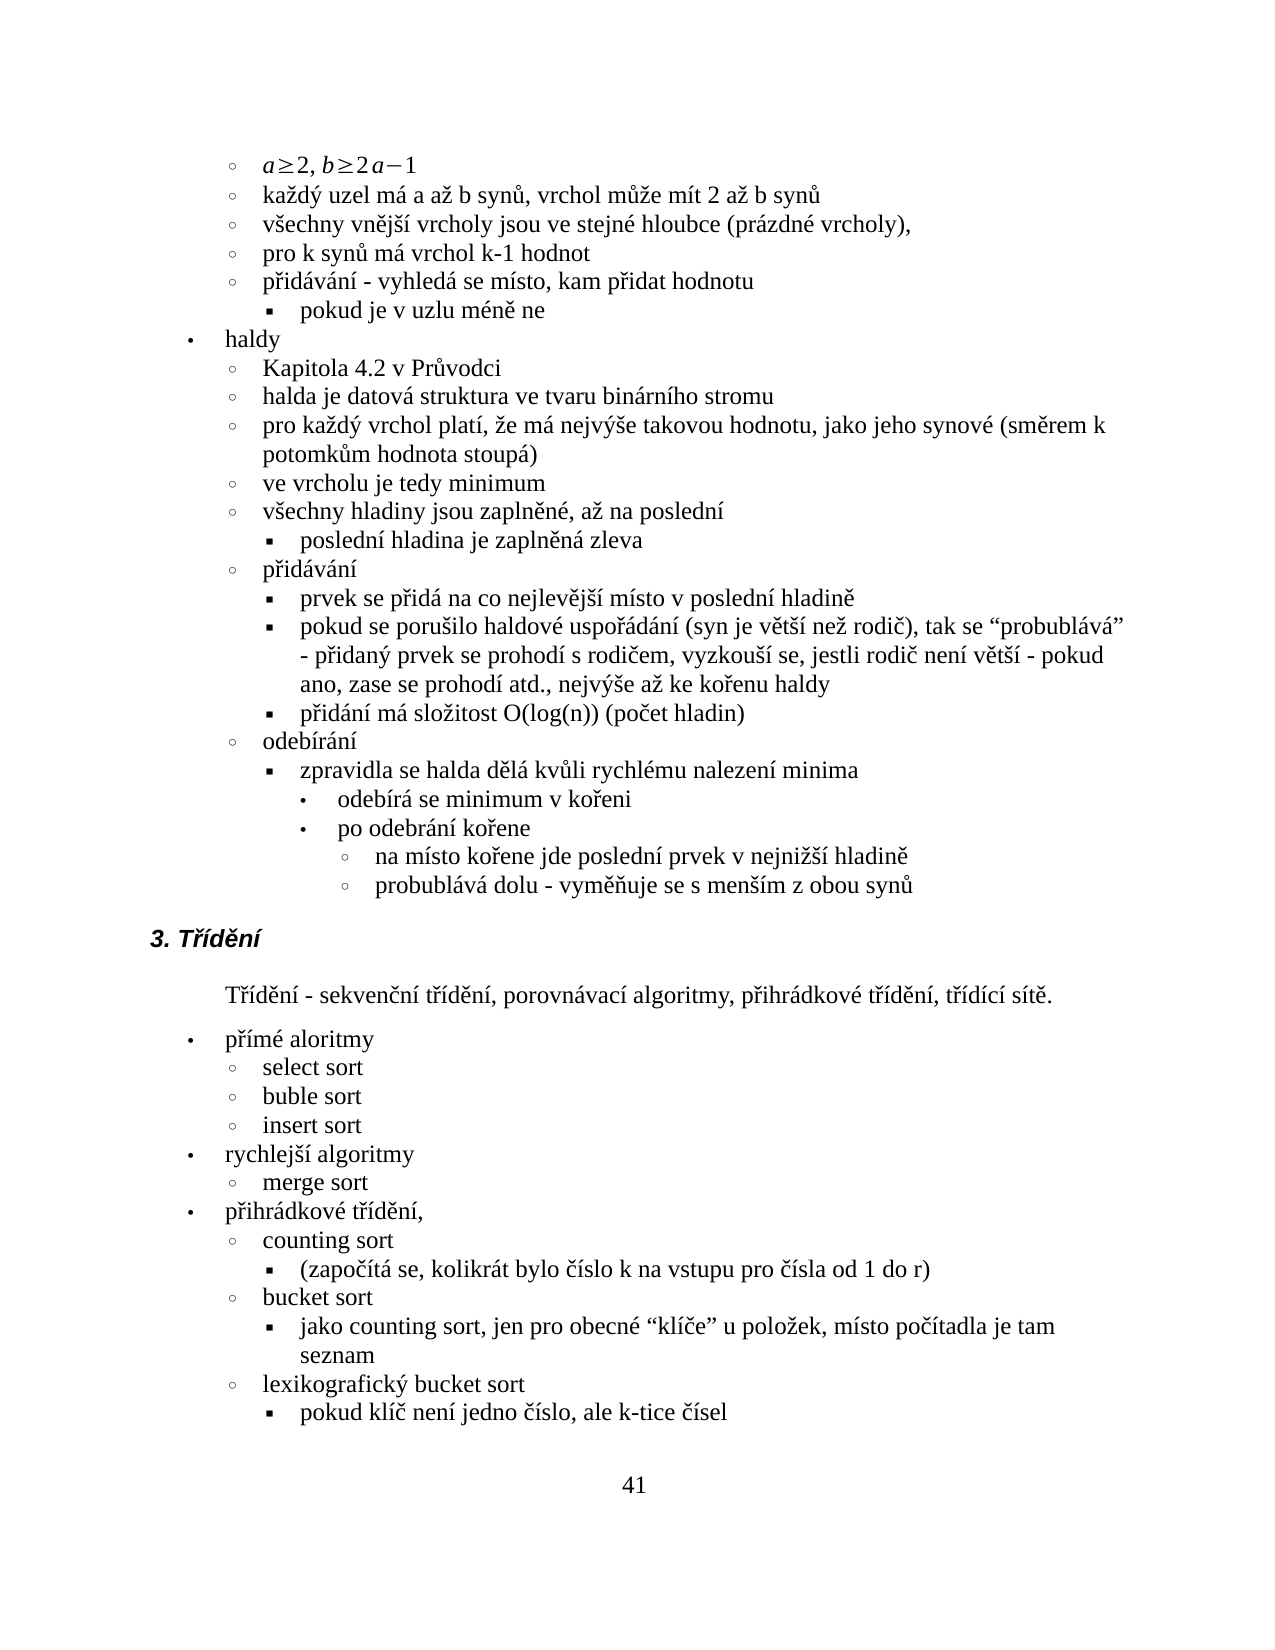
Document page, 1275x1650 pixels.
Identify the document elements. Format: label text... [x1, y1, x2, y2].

list pro k synů má vrchol k-1 hodnot [225, 238, 1125, 266]
list halda je datová struktura ve tvaru binárního stromu [225, 381, 1125, 410]
list po odebrání kořene [300, 813, 1125, 841]
list pokud klíč není jedno číslo, ale k-tice čísel [262, 1397, 1125, 1426]
list , [225, 150, 1125, 180]
list každý uzel má a až b synů, vrchol může mít 2 až b synů [225, 180, 1125, 209]
text Třídění - sekvenční třídění, porovnávací algoritmy, přihrádkové třídění, třídící sítě. [225, 980, 1125, 1009]
list (započítá se, kolikrát bylo číslo k na vstupu pro čísla od 1 do r) [262, 1254, 1125, 1282]
list pokud je v uzlu méně ne [262, 295, 1125, 324]
list odebírá se minimum v kořeni [300, 784, 1125, 813]
list všechny vnější vrcholy jsou ve stejné hloubce (prázdné vrcholy), [225, 209, 1125, 238]
list pokud se porušilo haldové uspořádání (syn je větší než rodič), tak se “probublává” - přidaný prvek se prohodí s rodičem, vyzkouší se, jestli rodič není větší - pokud ano, zase se prohodí atd., nejvýše až ke kořenu haldy [262, 611, 1125, 698]
list prvek se přidá na co nejlevější místo v poslední hladině [262, 583, 1125, 611]
list lexikografický bucket sort [225, 1369, 1125, 1397]
list Kapitola 4.2 v Průvodci [225, 353, 1125, 381]
list přímé aloritmy [187, 1024, 1125, 1052]
list poslední hladina je zaplněná zleva [262, 525, 1125, 554]
subtitle 3. Třídění [150, 924, 1125, 952]
list přidávání - vyhledá se místo, kam přidat hodnotu [225, 266, 1125, 295]
list bucket sort [225, 1282, 1125, 1311]
list všechny hladiny jsou zaplněné, až na poslední [225, 496, 1125, 525]
list buble sort [225, 1081, 1125, 1110]
list ve vrcholu je tedy minimum [225, 468, 1125, 496]
list přihrádkové třídění, [187, 1196, 1125, 1225]
list přidání má složitost O(log(n)) (počet hladin) [262, 698, 1125, 726]
list na místo kořene jde poslední prvek v nejnižší hladině [337, 841, 1125, 870]
list rychlejší algoritmy [187, 1139, 1125, 1167]
list select sort [225, 1052, 1125, 1081]
list pro každý vrchol platí, že má nejvýše takovou hodnotu, jako jeho synové (směrem k potomkům hodnota stoupá) [225, 410, 1125, 468]
list přidávání [225, 554, 1125, 583]
list probublává dolu - vyměňuje se s menším z obou synů [337, 870, 1125, 899]
list jako counting sort, jen pro obecné “klíče” u položek, místo počítadla je tam seznam [262, 1311, 1125, 1369]
list merge sort [225, 1167, 1125, 1196]
list odebírání [225, 726, 1125, 755]
list zpravidla se halda dělá kvůli rychlému nalezení minima [262, 755, 1125, 784]
list counting sort [225, 1225, 1125, 1254]
list haldy [187, 324, 1125, 353]
list insert sort [225, 1110, 1125, 1139]
